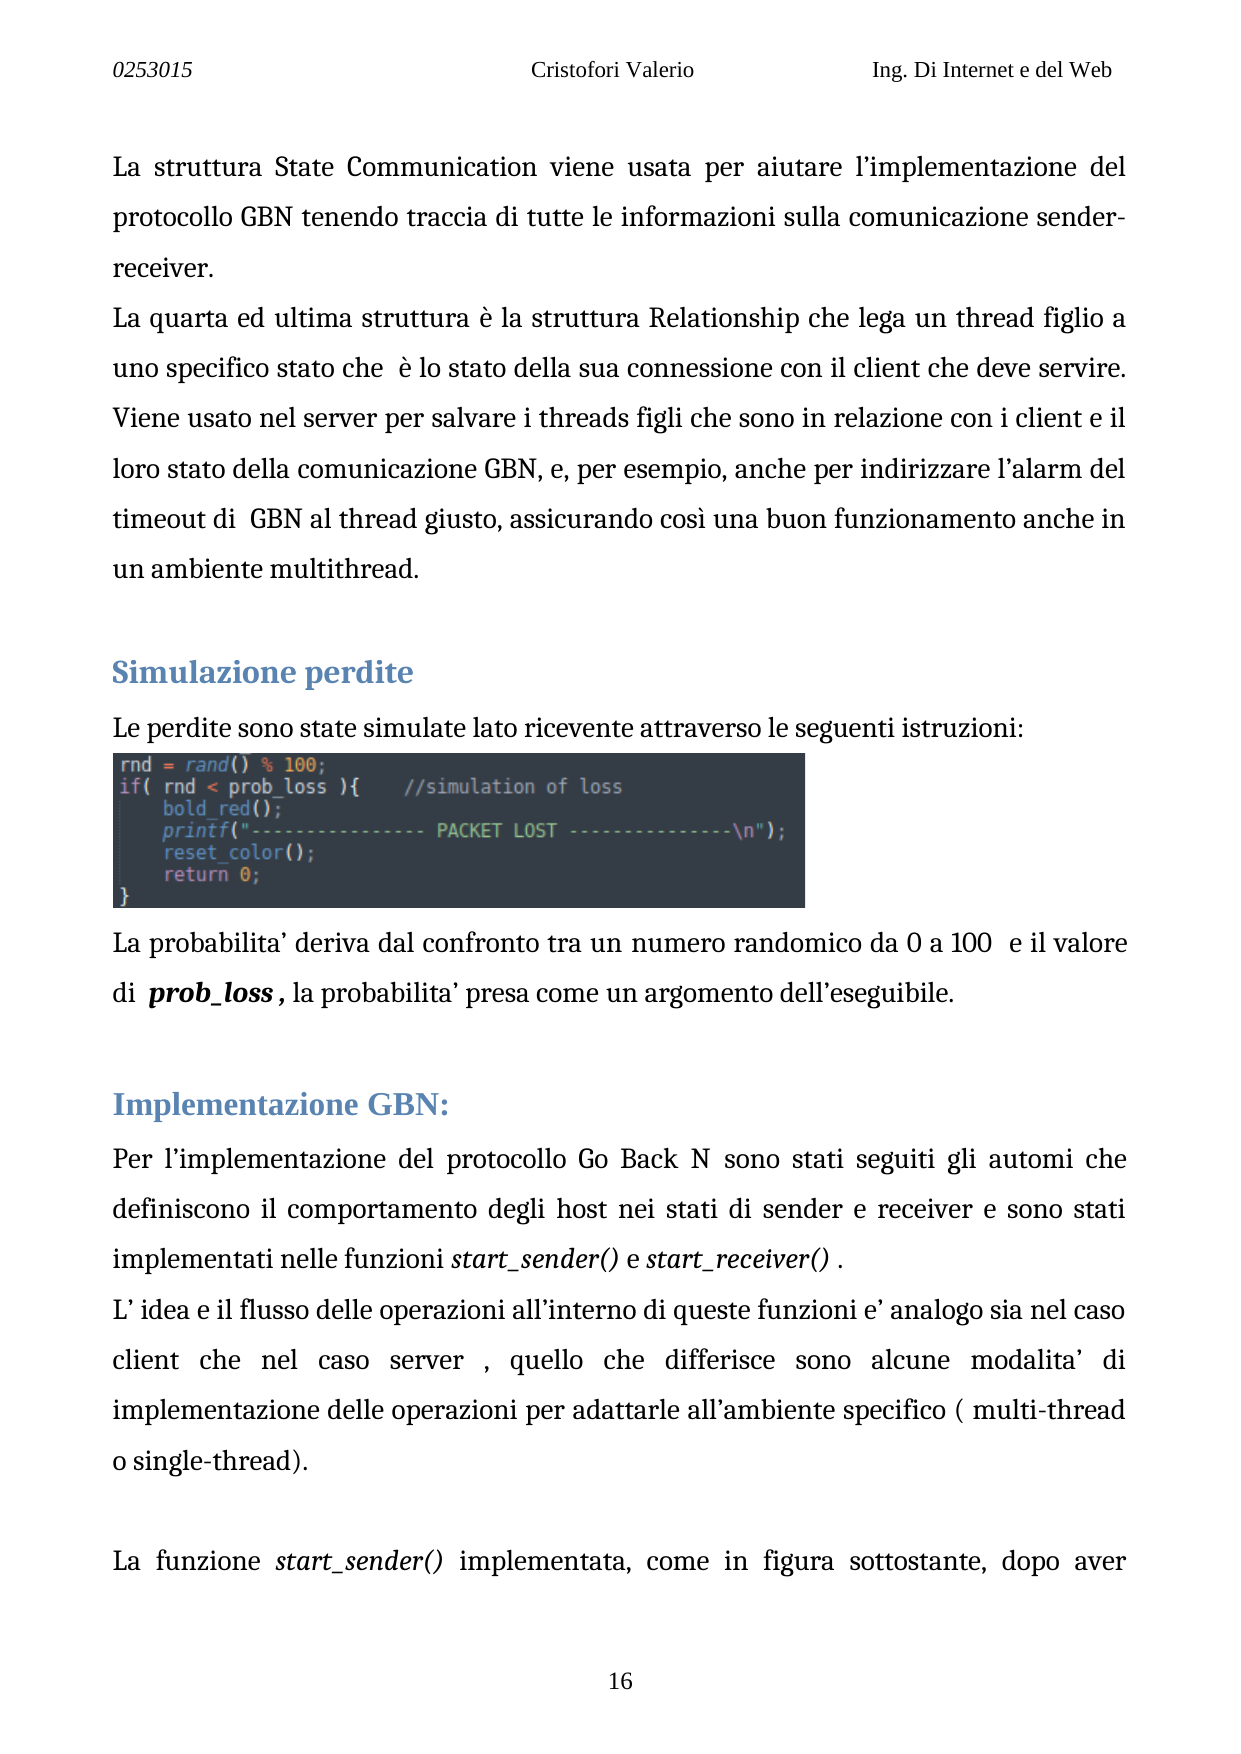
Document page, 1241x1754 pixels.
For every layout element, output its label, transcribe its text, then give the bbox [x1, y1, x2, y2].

text La probabilita’ deriva dal confronto tra un numero randomico da 0 a 100 e il valore di prob_loss , la probabilita’ presa come un argomento dell’eseguibile. [112, 926, 1128, 1010]
text Implementazione GBN: [112, 1084, 1128, 1123]
text La quarta ed ultima struttura è la struttura Relationship che lega un thread figlio a uno specifico stato che è lo stato della sua connessione con il client che deve servire. Viene usato nel server per salvare i threads figli che sono in relazione con i client e il loro stato della comunicazione GBN, e, per esempio, anche per indirizzare l’alarm del timeout di GBN al thread giusto, assicurando così una buon funzionamento anche in un ambiente multithread. [112, 301, 1128, 586]
picture [113, 753, 806, 908]
text La struttura State Communication viene usata per aiutare l’implementazione del protocollo GBN tenendo traccia di tutte le informazioni sulla comunicazione sender-receiver. [112, 150, 1128, 284]
text La funzione start_sender() implementata, come in figura sottostante, dopo aver [112, 1544, 1128, 1578]
text L’ idea e il flusso delle operazioni all’interno di queste funzioni e’ analogo sia nel caso client che nel caso server , quello che differisce sono alcune modalita’ di implementazione delle operazioni per adattarle all’ambiente specifico ( multi-thread o single-thread). [112, 1293, 1128, 1477]
text Simulazione perdite [112, 653, 1128, 692]
text Per l’implementazione del protocollo Go Back N sono stati seguiti gli automi che definiscono il comportamento degli host nei stati di sender e receiver e sono stati implementati nelle funzioni start_sender() e start_receiver() . [112, 1142, 1128, 1276]
text Le perdite sono state simulate lato ricevente attraverso le seguenti istruzioni: [112, 711, 1128, 744]
